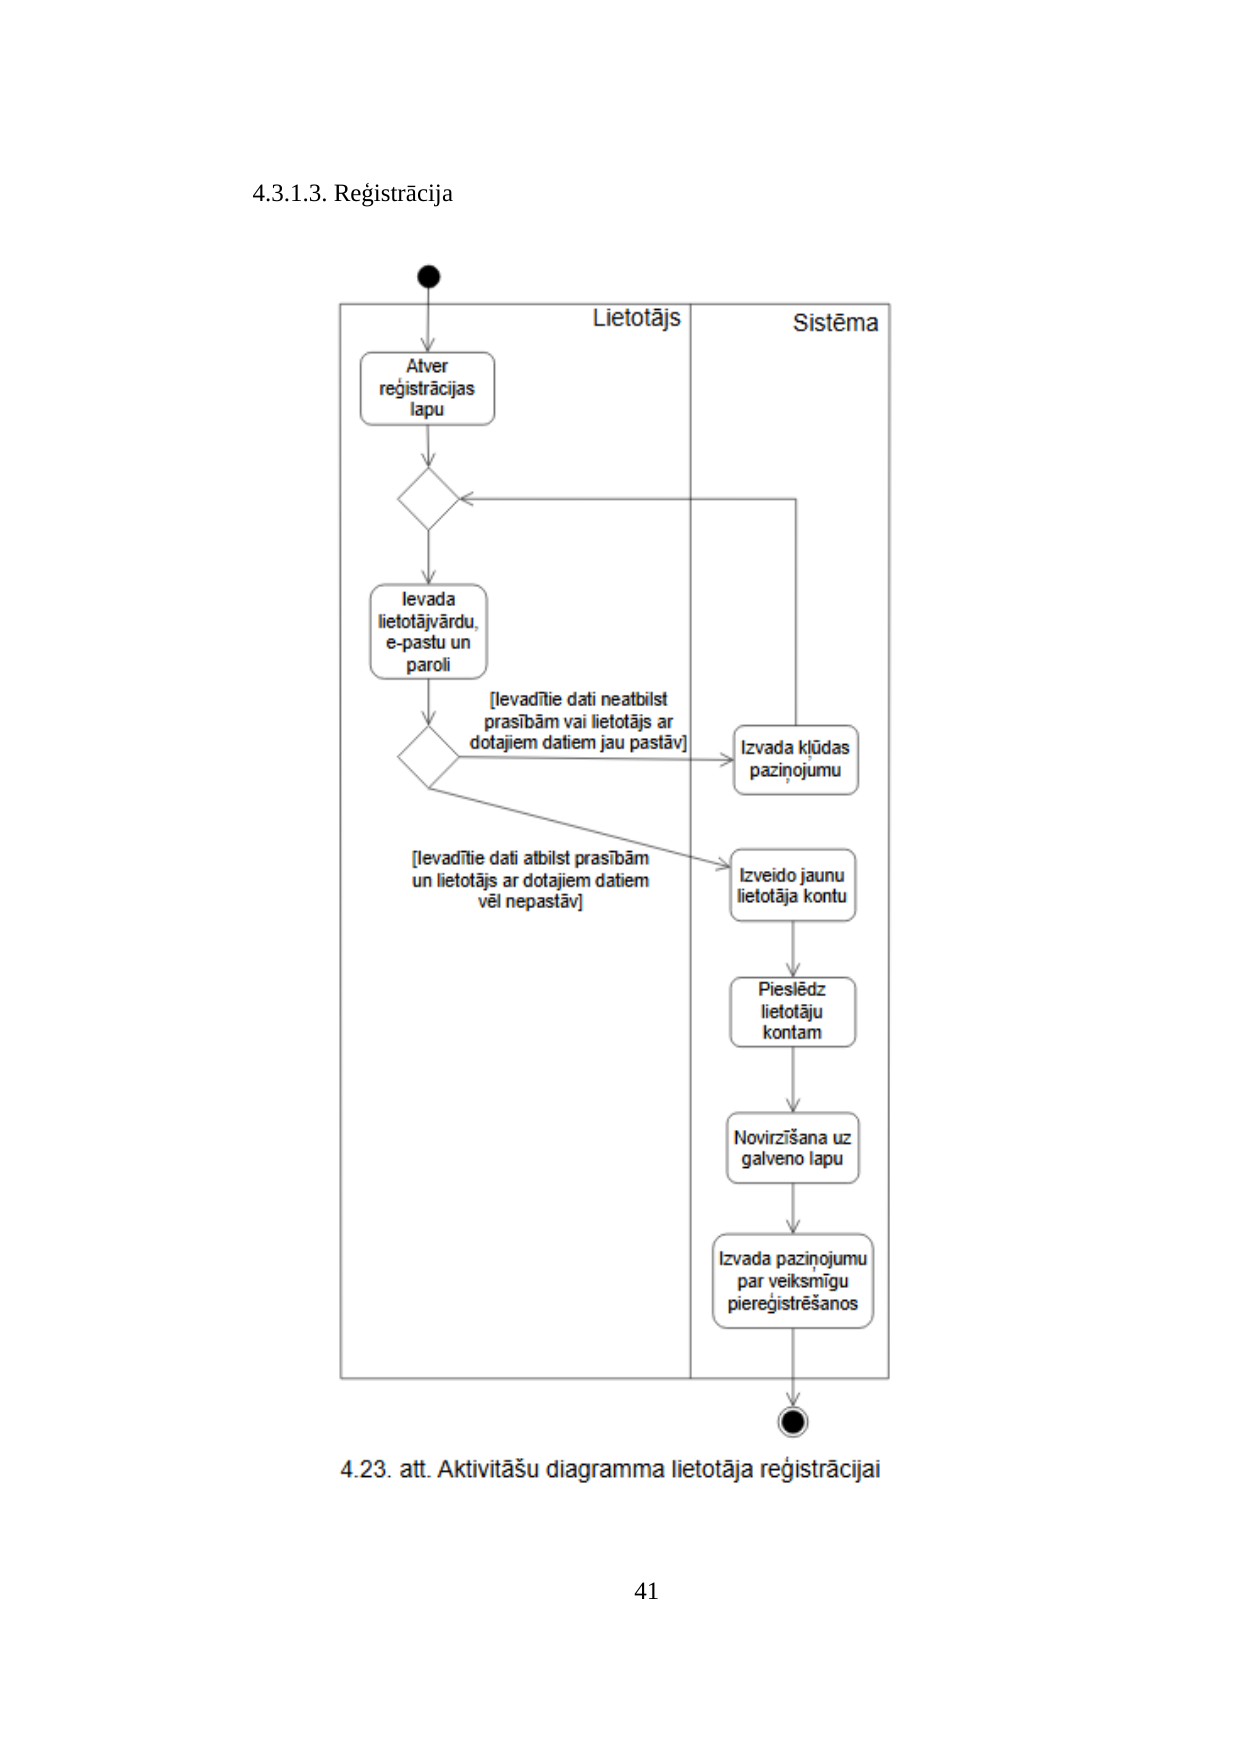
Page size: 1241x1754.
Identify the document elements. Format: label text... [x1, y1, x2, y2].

text 4.3.1.3. Reģistrācija [177, 178, 1152, 207]
picture [328, 252, 912, 1495]
